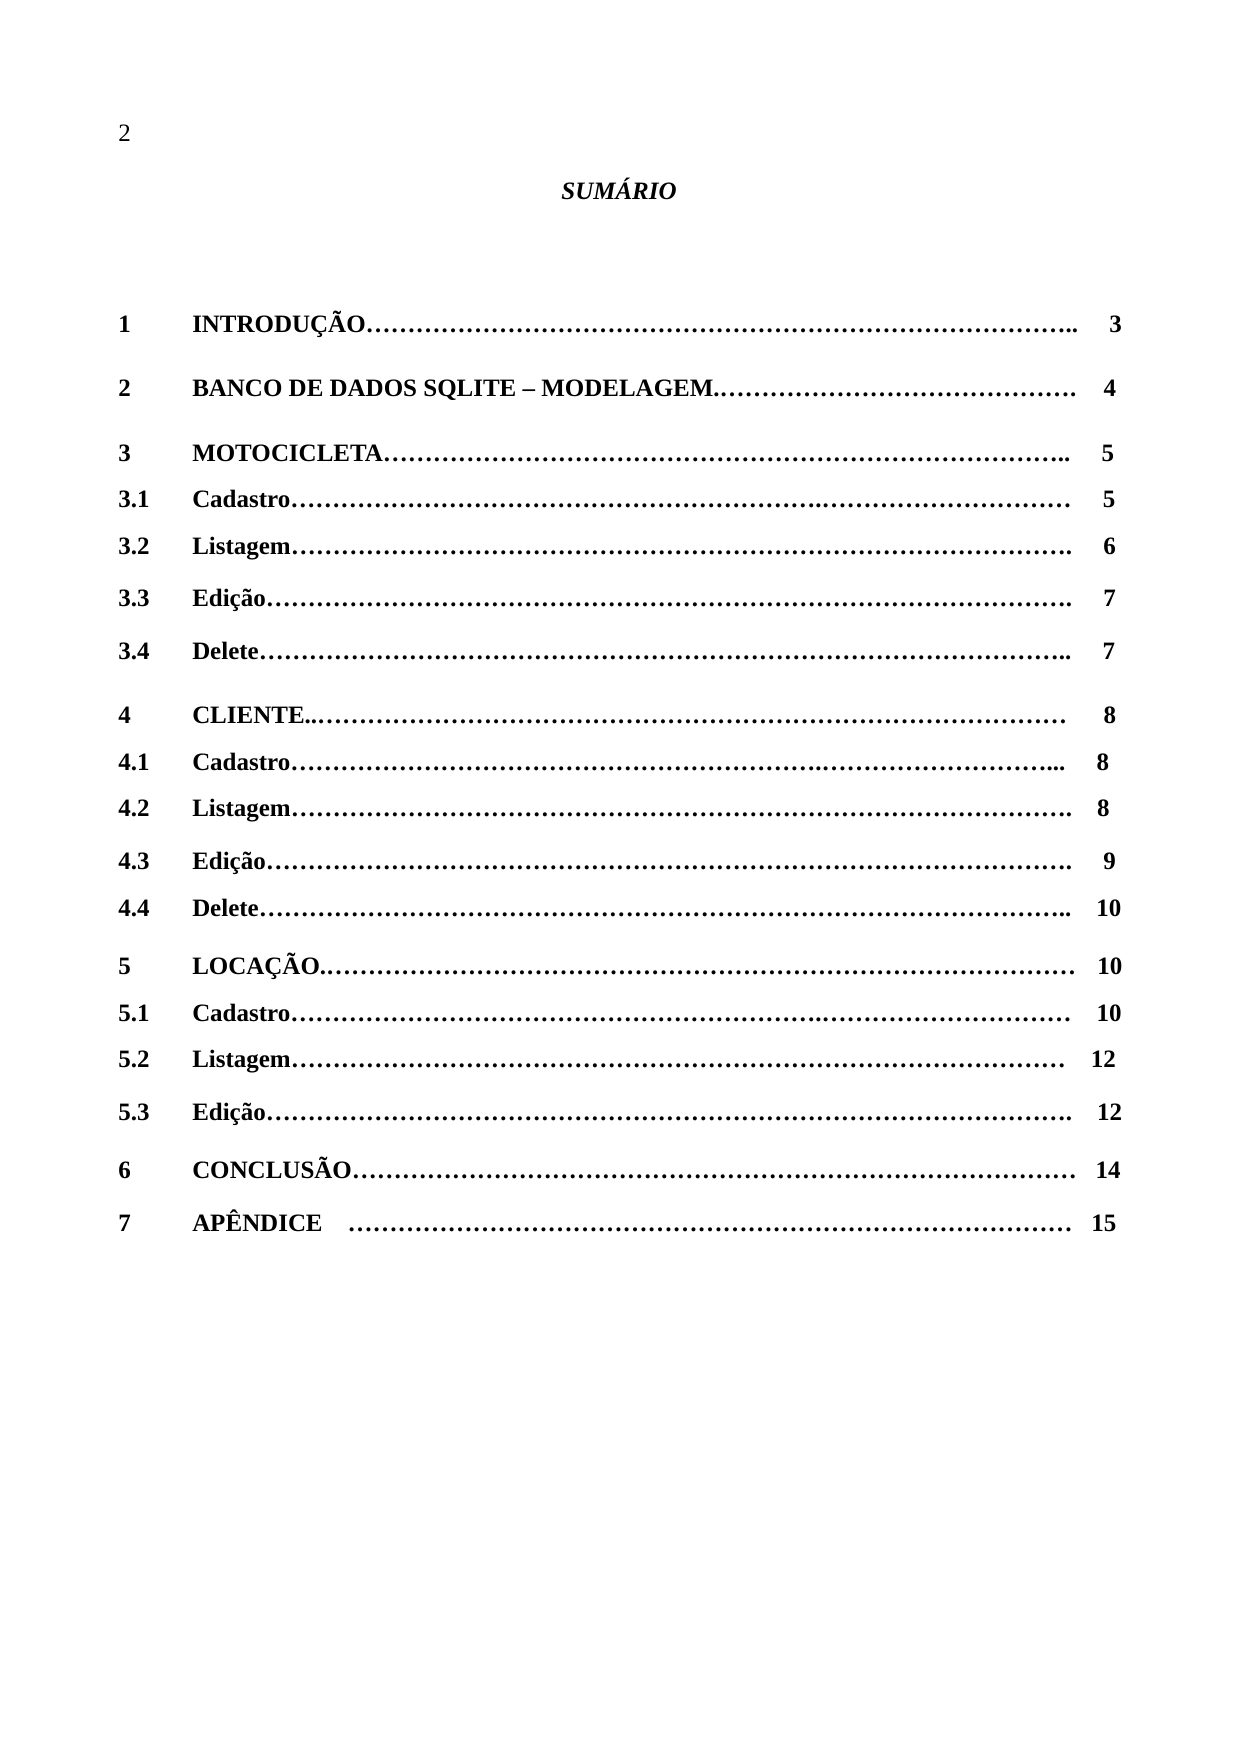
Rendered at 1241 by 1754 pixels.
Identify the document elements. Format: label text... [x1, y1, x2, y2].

text 3.2 Listagem…………………………………………………………………………………. 6 [118, 531, 1122, 560]
text 7 APÊNDICE …………………………………………………………………………… 15 [118, 1208, 1122, 1236]
text 3.4 Delete…………………………………………………………………………………….. 7 [118, 636, 1122, 665]
text 4.4 Delete…………………………………………………………………………………….. 10 [118, 893, 1122, 921]
text 5.2 Listagem………………………………………………………………………………… 12 [118, 1044, 1122, 1073]
text 3 MOTOCICLETA……………………………………………………………………….. 5 [118, 438, 1122, 467]
text 4.2 Listagem…………………………………………………………………………………. 8 [118, 793, 1122, 822]
text SUMÁRIO [118, 176, 1122, 205]
text 2 BANCO DE DADOS SQLITE – MODELAGEM.……………………………………. 4 [118, 373, 1122, 402]
text 6 CONCLUSÃO…………………………………………………………………………… 14 [118, 1155, 1122, 1184]
text 4.3 Edição……………………………………………………………………………………. 9 [118, 846, 1122, 875]
text 5 LOCAÇÃO.……………………………………………………………………………… 10 [118, 951, 1122, 980]
text 4 CLIENTE..……………………………………………………………………………… 8 [118, 700, 1122, 729]
text 3.1 Cadastro……………………………………………………….………………………… 5 [118, 484, 1122, 513]
text 5.3 Edição……………………………………………………………………………………. 12 [118, 1097, 1122, 1125]
text 4.1 Cadastro……………………………………………………….………………………... 8 [118, 747, 1122, 776]
text 1 INTRODUÇÃO………………………………………………………………………….. 3 [118, 309, 1122, 338]
text 5.1 Cadastro……………………………………………………….………………………… 10 [118, 998, 1122, 1026]
text 3.3 Edição……………………………………………………………………………………. 7 [118, 583, 1122, 612]
